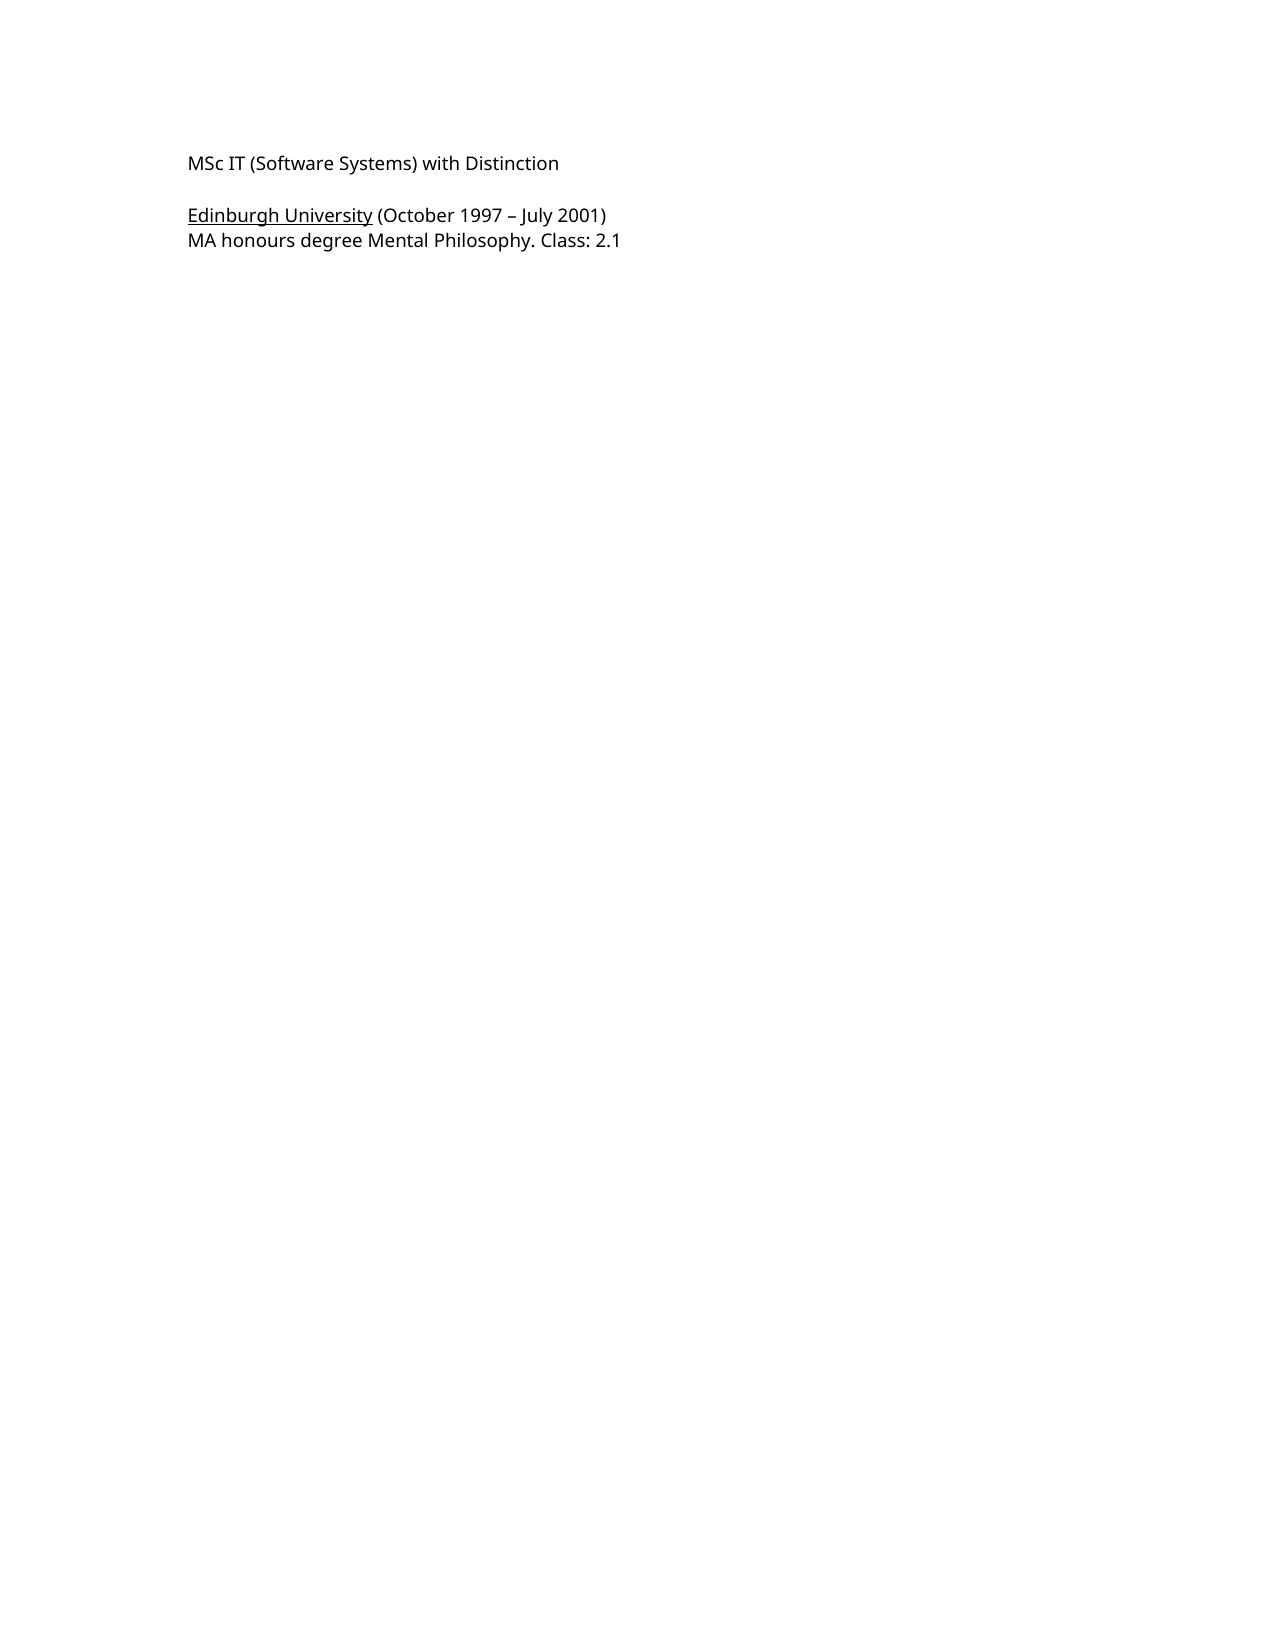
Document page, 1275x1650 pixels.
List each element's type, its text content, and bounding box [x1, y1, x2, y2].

text MSc IT (Software Systems) with Distinction [187, 150, 1088, 176]
text MA honours degree Mental Philosophy. Class: 2.1 [187, 228, 1088, 253]
text Edinburgh University (October 1997 – July 2001) [187, 202, 1088, 228]
